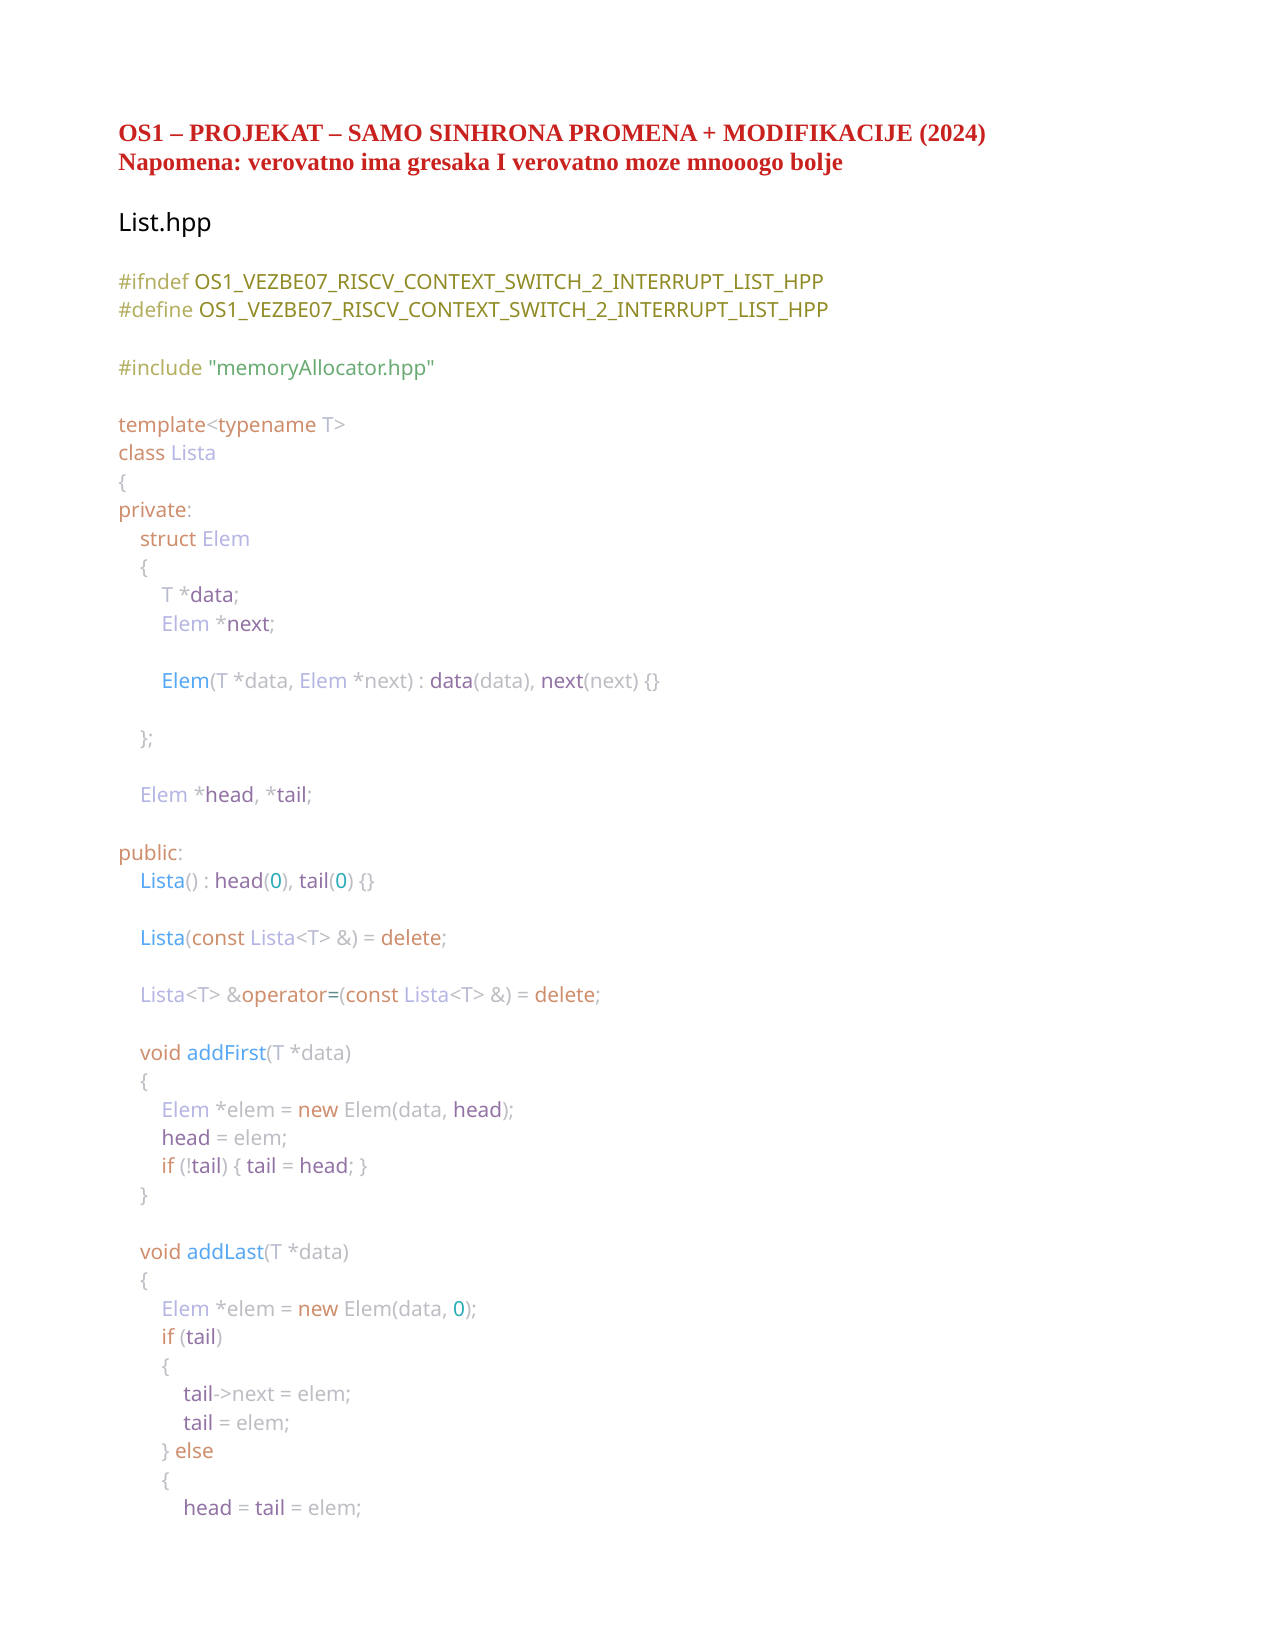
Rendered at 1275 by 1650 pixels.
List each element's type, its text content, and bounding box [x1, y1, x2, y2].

text List.hpp #ifndef OS1_VEZBE07_RISCV_CONTEXT_SWITCH_2_INTERRUPT_LIST_HPP #define OS1_VEZBE07_RISCV_CONTEXT_SWITCH_2_INTERRUPT_LIST_HPP #include "memoryAllocator.hpp" template<typename T> class Lista { private: struct Elem { T *data; Elem *next; Elem(T *data, Elem *next) : data(data), next(next) {} }; Elem *head, *tail; public: Lista() : head(0), tail(0) {} Lista(const Lista<T> &) = delete; Lista<T> &operator=(const Lista<T> &) = delete; void addFirst(T *data) { Elem *elem = new Elem(data, head); head = elem; if (!tail) { tail = head; } } void addLast(T *data) { Elem *elem = new Elem(data, 0); if (tail) { tail->next = elem; tail = elem; } else { head = tail = elem; [118, 204, 1157, 1522]
text Napomena: verovatno ima gresaka I verovatno moze mnooogo bolje [118, 147, 1157, 176]
text OS1 – PROJEKAT – SAMO SINHRONA PROMENA + MODIFIKACIJE (2024) [118, 118, 1157, 147]
